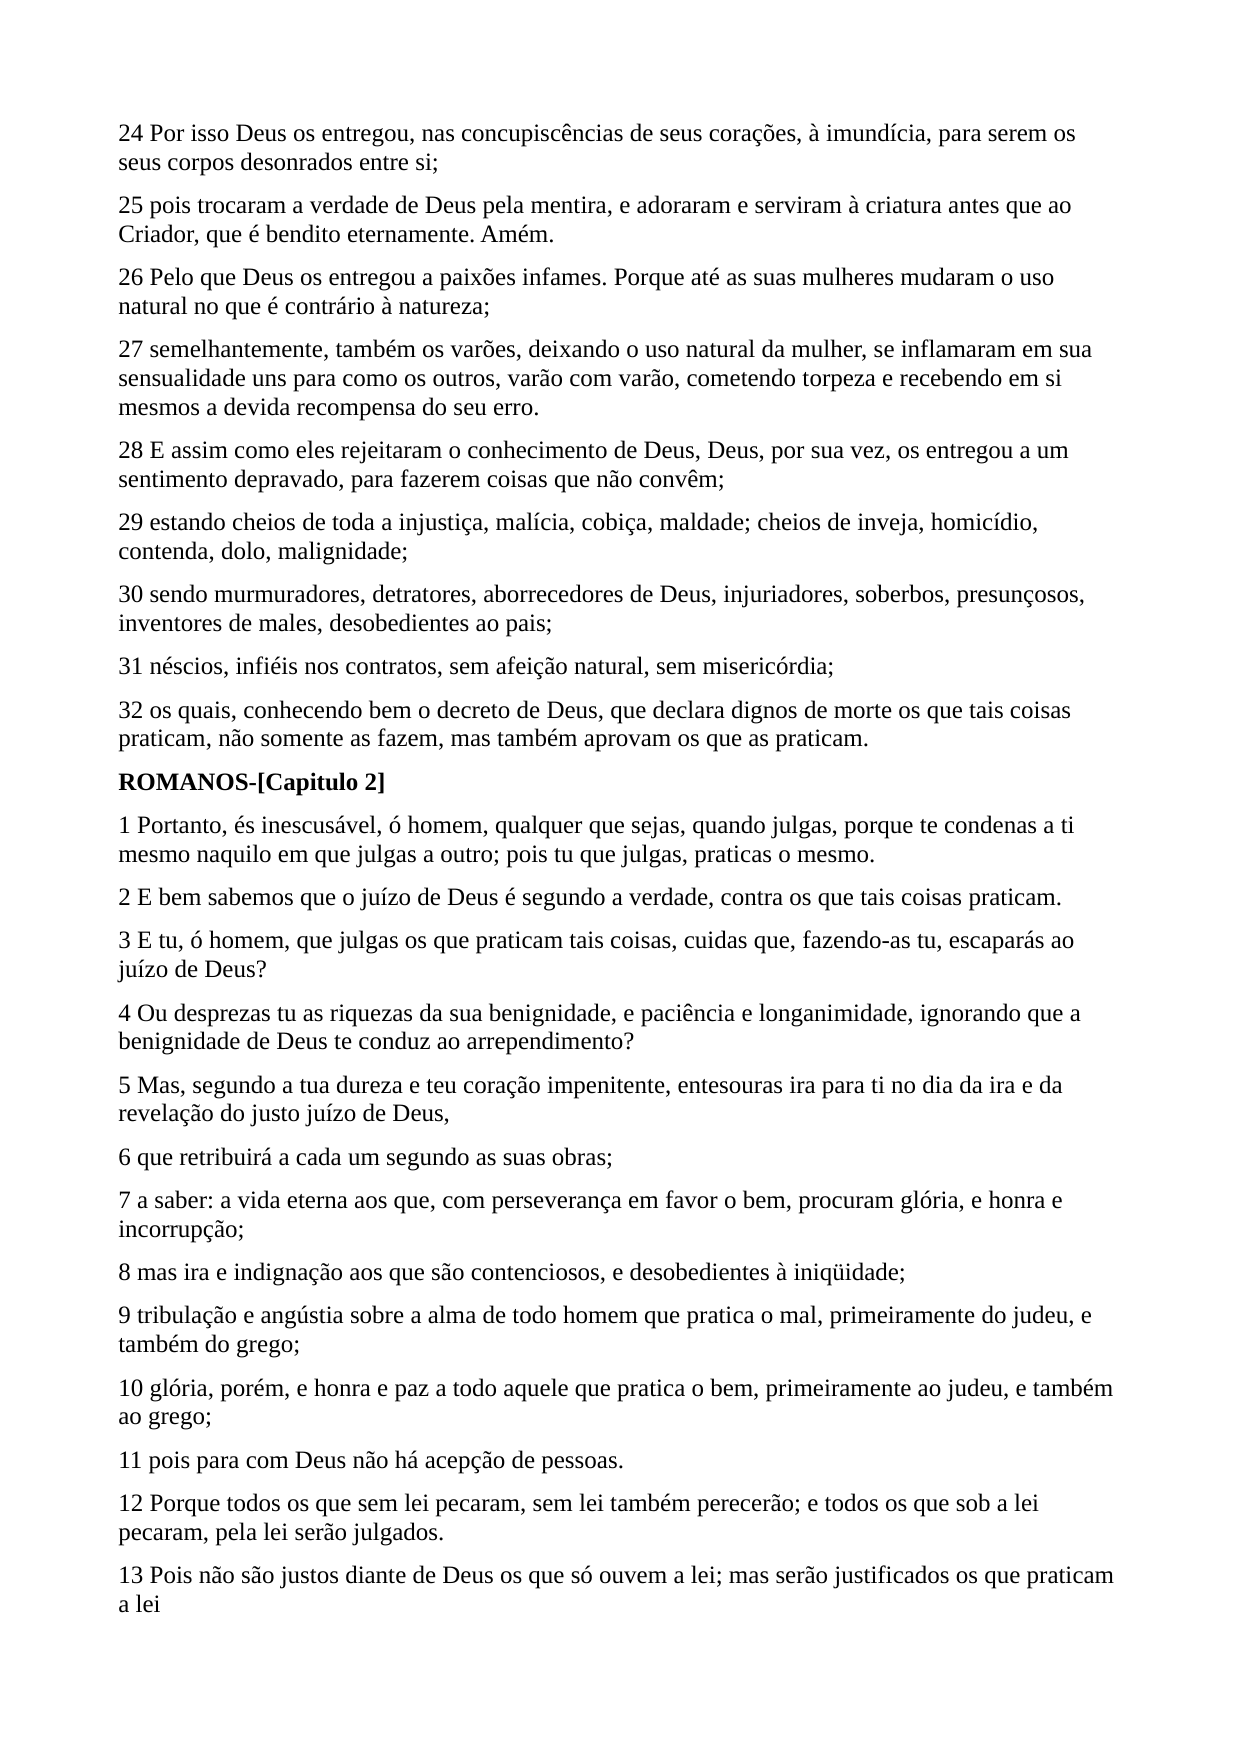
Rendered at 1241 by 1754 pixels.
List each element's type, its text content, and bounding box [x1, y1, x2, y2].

text 30 sendo murmuradores, detratores, aborrecedores de Deus, injuriadores, soberbos, presunçosos, inventores de males, desobedientes ao pais; [118, 579, 1122, 637]
text 9 tribulação e angústia sobre a alma de todo homem que pratica o mal, primeiramente do judeu, e também do grego; [118, 1301, 1122, 1358]
text 31 néscios, infiéis nos contratos, sem afeição natural, sem misericórdia; [118, 651, 1122, 680]
text 7 a saber: a vida eterna aos que, com perseverança em favor o bem, procuram glória, e honra e incorrupção; [118, 1185, 1122, 1243]
text 8 mas ira e indignação aos que são contenciosos, e desobedientes à iniqüidade; [118, 1257, 1122, 1286]
text 13 Pois não são justos diante de Deus os que só ouvem a lei; mas serão justificados os que praticam a lei [118, 1560, 1122, 1618]
text 2 E bem sabemos que o juízo de Deus é segundo a verdade, contra os que tais coisas praticam. [118, 882, 1122, 911]
text 29 estando cheios de toda a injustiça, malícia, cobiça, maldade; cheios de inveja, homicídio, contenda, dolo, malignidade; [118, 507, 1122, 565]
text 26 Pelo que Deus os entregou a paixões infames. Porque até as suas mulheres mudaram o uso natural no que é contrário à natureza; [118, 262, 1122, 320]
text 11 pois para com Deus não há acepção de pessoas. [118, 1445, 1122, 1473]
text 25 pois trocaram a verdade de Deus pela mentira, e adoraram e serviram à criatura antes que ao Criador, que é bendito eternamente. Amém. [118, 190, 1122, 248]
text 4 Ou desprezas tu as riquezas da sua benignidade, e paciência e longanimidade, ignorando que a benignidade de Deus te conduz ao arrependimento? [118, 998, 1122, 1055]
text 1 Portanto, és inescusável, ó homem, qualquer que sejas, quando julgas, porque te condenas a ti mesmo naquilo em que julgas a outro; pois tu que julgas, praticas o mesmo. [118, 810, 1122, 868]
text 12 Porque todos os que sem lei pecaram, sem lei também perecerão; e todos os que sob a lei pecaram, pela lei serão julgados. [118, 1488, 1122, 1546]
text 3 E tu, ó homem, que julgas os que praticam tais coisas, cuidas que, fazendo-as tu, escaparás ao juízo de Deus? [118, 926, 1122, 983]
text 6 que retribuirá a cada um segundo as suas obras; [118, 1142, 1122, 1171]
text 28 E assim como eles rejeitaram o conhecimento de Deus, Deus, por sua vez, os entregou a um sentimento depravado, para fazerem coisas que não convêm; [118, 435, 1122, 493]
text 27 semelhantemente, também os varões, deixando o uso natural da mulher, se inflamaram em sua sensualidade uns para como os outros, varão com varão, cometendo torpeza e recebendo em si mesmos a devida recompensa do seu erro. [118, 334, 1122, 421]
text 5 Mas, segundo a tua dureza e teu coração impenitente, entesouras ira para ti no dia da ira e da revelação do justo juízo de Deus, [118, 1070, 1122, 1127]
text 32 os quais, conhecendo bem o decreto de Deus, que declara dignos de morte os que tais coisas praticam, não somente as fazem, mas também aprovam os que as praticam. [118, 695, 1122, 752]
text 10 glória, porém, e honra e paz a todo aquele que pratica o bem, primeiramente ao judeu, e também ao grego; [118, 1373, 1122, 1430]
text ROMANOS-[Capitulo 2] [118, 767, 1122, 796]
text 24 Por isso Deus os entregou, nas concupiscências de seus corações, à imundícia, para serem os seus corpos desonrados entre si; [118, 118, 1122, 176]
